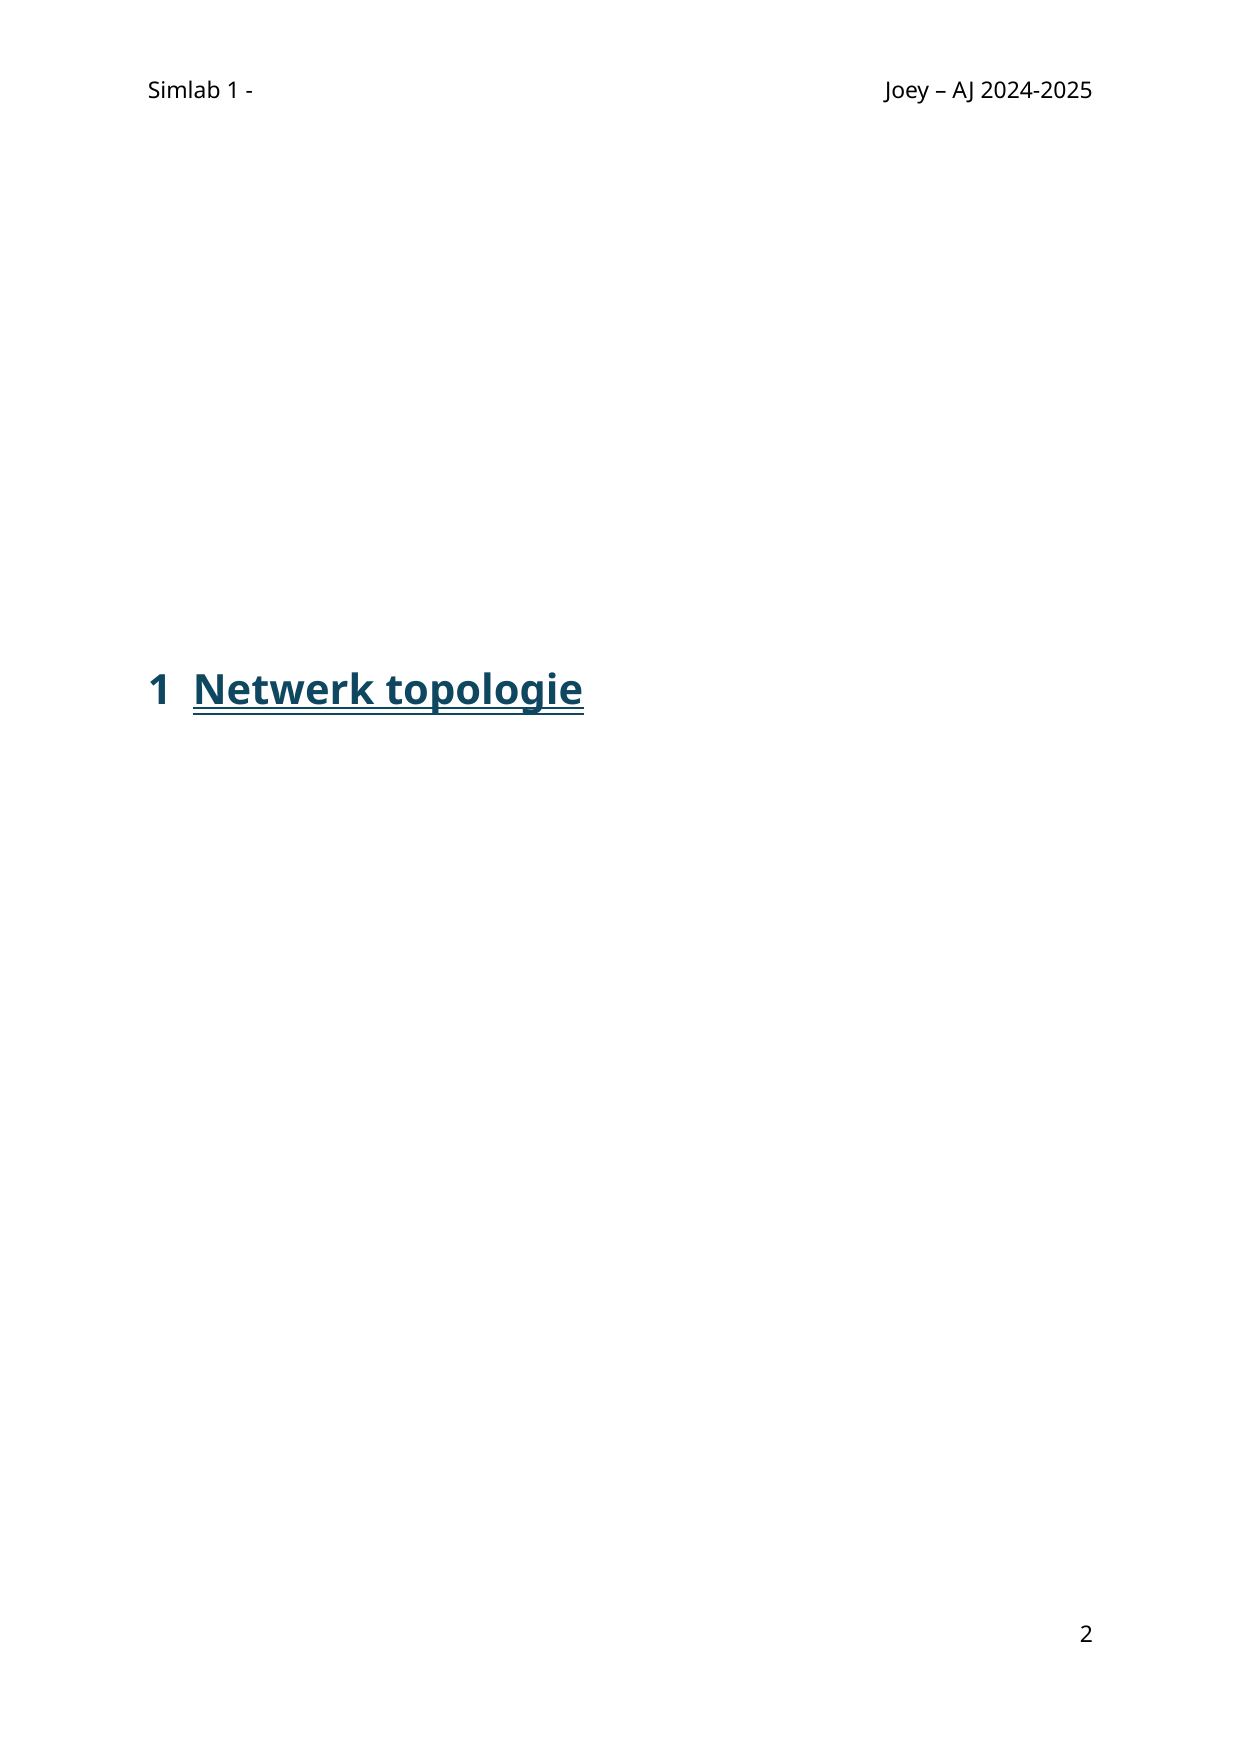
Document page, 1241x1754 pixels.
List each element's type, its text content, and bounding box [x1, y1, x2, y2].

subtitle Netwerk topologie [148, 660, 1093, 717]
